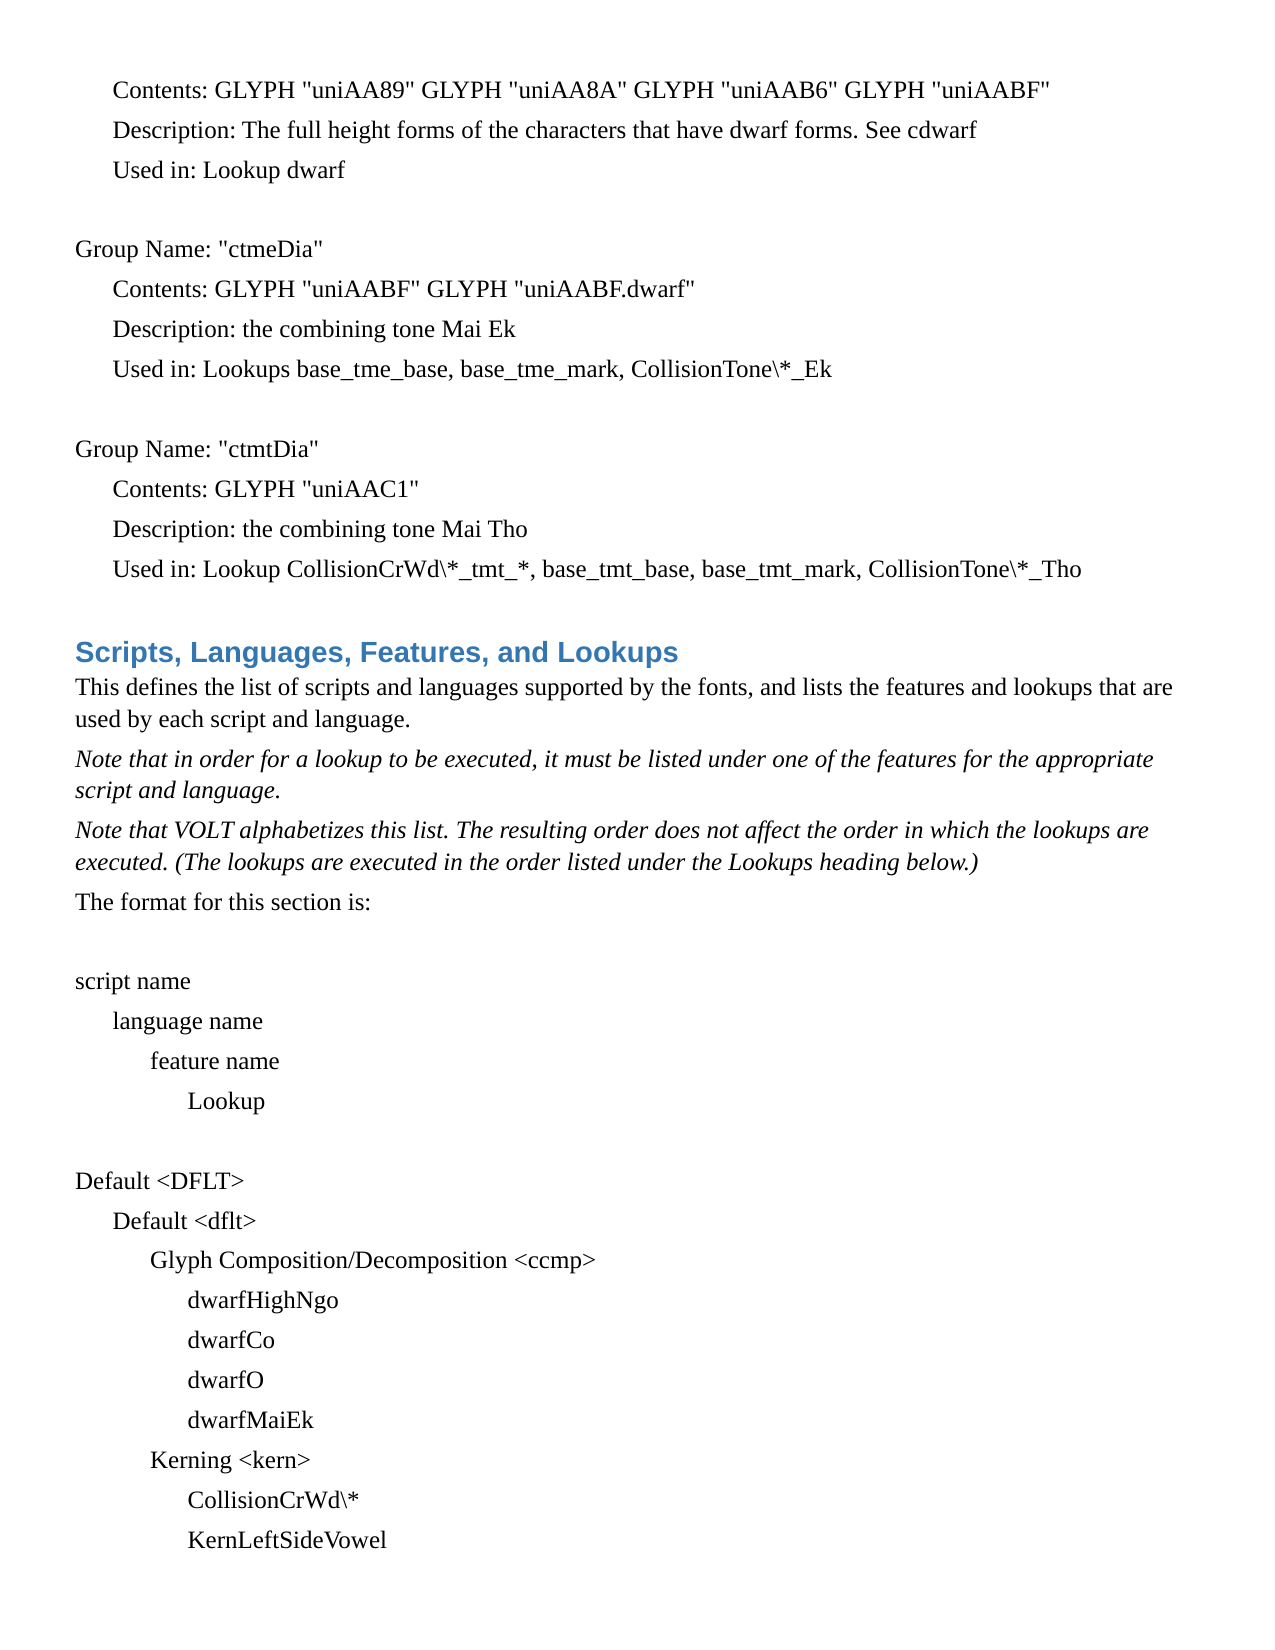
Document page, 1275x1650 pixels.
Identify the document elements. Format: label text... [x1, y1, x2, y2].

text Used in: Lookup CollisionCrWd\*_tmt_*, base_tmt_base, base_tmt_mark, CollisionTone\*_Tho [112, 554, 1200, 582]
text Note that VOLT alphabetizes this list. The resulting order does not affect the order in which the lookups are executed. (The lookups are executed in the order listed under the Lookups heading below.) [75, 815, 1200, 875]
text Default <dflt> [112, 1206, 1200, 1234]
text dwarfMaiEk [187, 1405, 1200, 1434]
text Lookup [187, 1086, 1200, 1115]
text Group Name: "ctmtDia" [75, 434, 1200, 463]
text Used in: Lookups base_tme_base, base_tme_mark, CollisionTone\*_Ek [112, 354, 1200, 383]
text Contents: GLYPH "uniAABF" GLYPH "uniAABF.dwarf" [112, 274, 1200, 303]
text Note that in order for a lookup to be executed, it must be listed under one of the features for the appropriate script and language. [75, 744, 1200, 804]
text Default <DFLT> [75, 1166, 1200, 1194]
text dwarfHighNgo [187, 1286, 1200, 1314]
text CollisionCrWd\* [187, 1485, 1200, 1514]
text language name [112, 1006, 1200, 1035]
text Contents: GLYPH "uniAA89" GLYPH "uniAA8A" GLYPH "uniAAB6" GLYPH "uniAABF" [112, 75, 1200, 104]
text This defines the list of scripts and languages supported by the fonts, and lists the features and lookups that are used by each script and language. [75, 672, 1200, 732]
text script name [75, 966, 1200, 995]
text Description: the combining tone Mai Ek [112, 314, 1200, 343]
text Description: The full height forms of the characters that have dwarf forms. See cdwarf [112, 115, 1200, 144]
text KernLeftSideVowel [187, 1525, 1200, 1554]
text Kerning <kern> [150, 1445, 1200, 1474]
subtitle Scripts, Languages, Features, and Lookups [75, 635, 1200, 669]
text Contents: GLYPH "uniAAC1" [112, 474, 1200, 503]
text dwarfCo [187, 1325, 1200, 1354]
text feature name [150, 1046, 1200, 1075]
text The format for this section is: [75, 887, 1200, 915]
text Used in: Lookup dwarf [112, 155, 1200, 183]
text dwarfO [187, 1365, 1200, 1394]
text Glyph Composition/Decomposition <ccmp> [150, 1246, 1200, 1274]
text Group Name: "ctmeDia" [75, 234, 1200, 263]
text Description: the combining tone Mai Tho [112, 514, 1200, 543]
